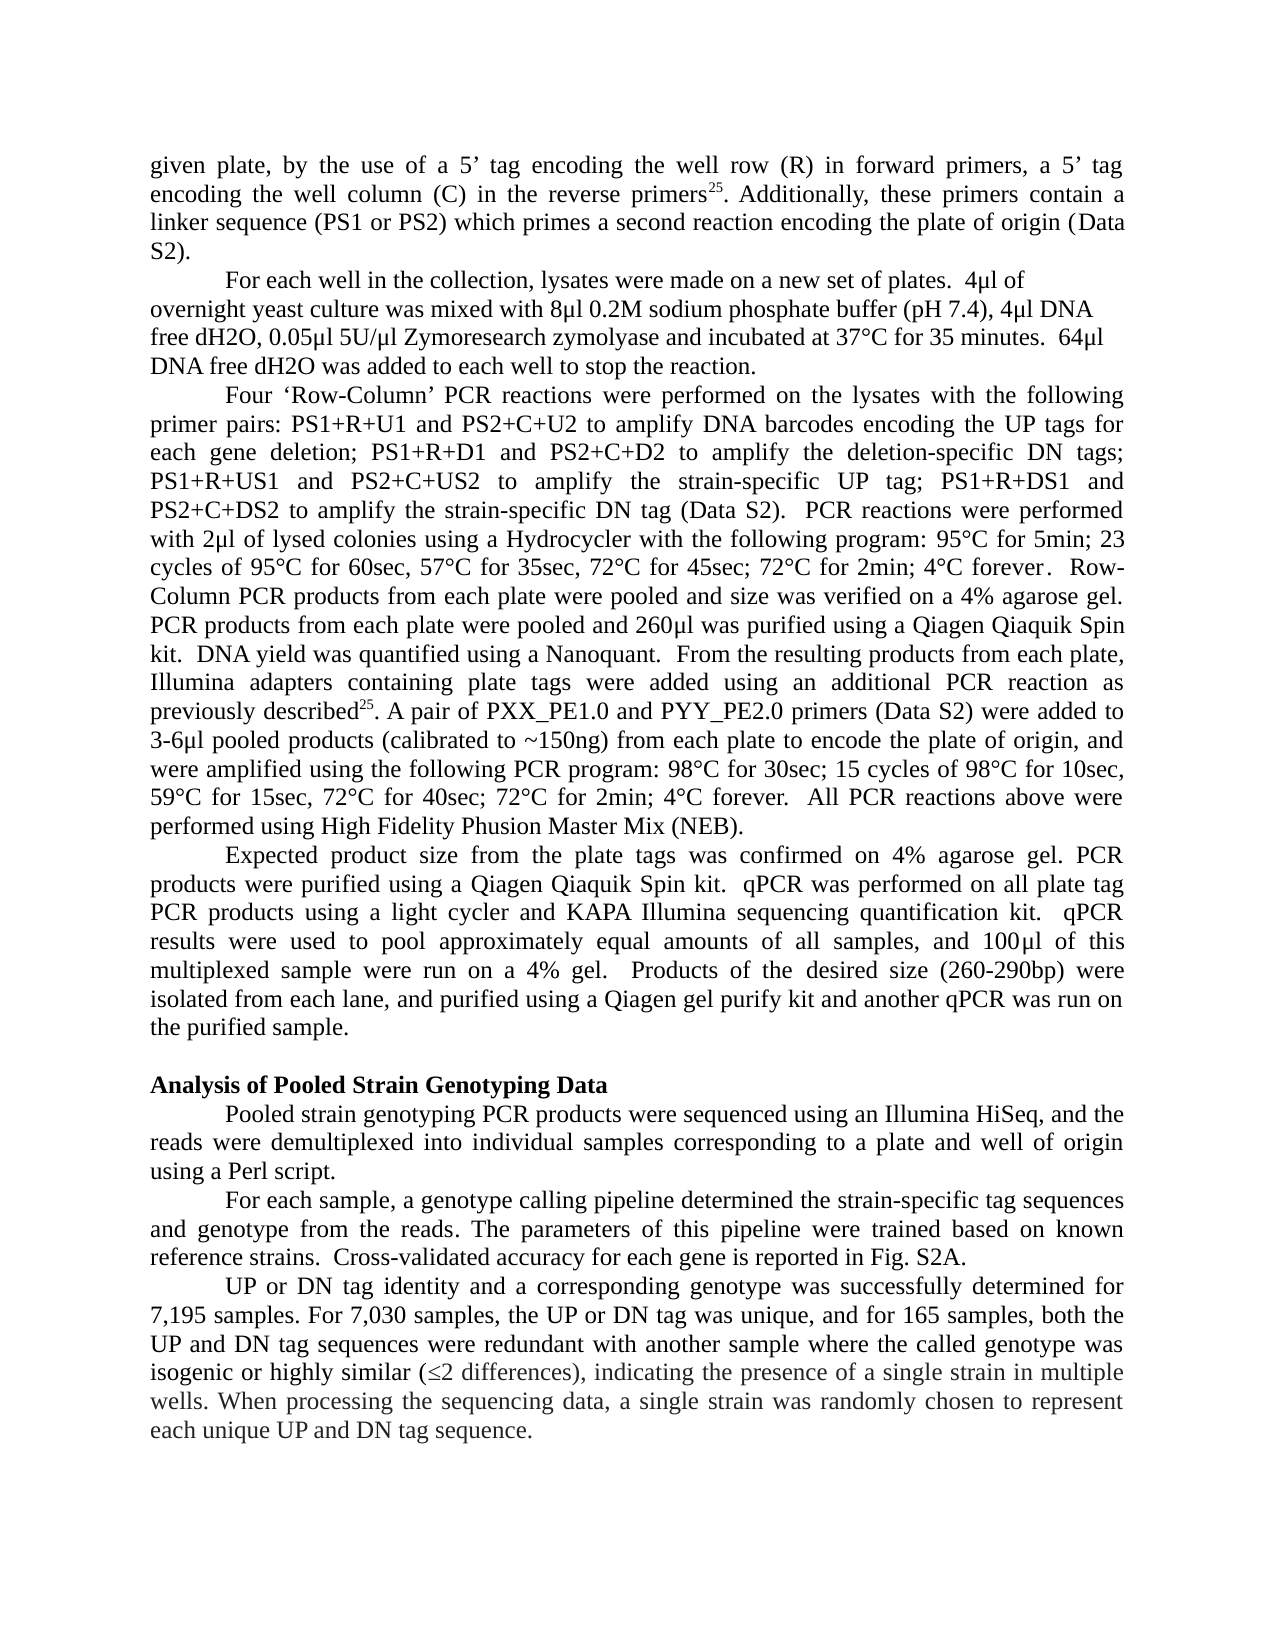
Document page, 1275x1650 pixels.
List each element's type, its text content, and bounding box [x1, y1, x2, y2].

text Pooled strain genotyping PCR products were sequenced using an Illumina HiSeq, and the reads were demultiplexed into individual samples corresponding to a plate and well of origin using a Perl script. [150, 1099, 1125, 1185]
text Expected product size from the plate tags was confirmed on 4% agarose gel. PCR products were purified using a Qiagen Qiaquik Spin kit. qPCR was performed on all plate tag PCR products using a light cycler and KAPA Illumina sequencing quantification kit. qPCR results were used to pool approximately equal amounts of all samples, and 100μl of this multiplexed sample were run on a 4% gel. Products of the desired size (260-290bp) were isolated from each lane, and purified using a Qiagen gel purify kit and another qPCR was run on the purified sample. [150, 840, 1125, 1041]
text UP or DN tag identity and a corresponding genotype was successfully determined for 7,195 samples. For 7,030 samples, the UP or DN tag was unique, and for 165 samples, both the UP and DN tag sequences were redundant with another sample where the called genotype was isogenic or highly similar (≤2 differences), indicating the presence of a single strain in multiple wells. When processing the sequencing data, a single strain was randomly chosen to represent each unique UP and DN tag sequence. [150, 1271, 1125, 1444]
text Four ‘Row-Column’ PCR reactions were performed on the lysates with the following primer pairs: PS1+R+U1 and PS2+C+U2 to amplify DNA barcodes encoding the UP tags for each gene deletion; PS1+R+D1 and PS2+C+D2 to amplify the deletion-specific DN tags; PS1+R+US1 and PS2+C+US2 to amplify the strain-specific UP tag; PS1+R+DS1 and PS2+C+DS2 to amplify the strain-specific DN tag (Data S2). PCR reactions were performed with 2μl of lysed colonies using a Hydrocycler with the following program: 95°C for 5min; 23 cycles of 95°C for 60sec, 57°C for 35sec, 72°C for 45sec; 72°C for 2min; 4°C forever. Row-Column PCR products from each plate were pooled and size was verified on a 4% agarose gel. PCR products from each plate were pooled and 260μl was purified using a Qiagen Qiaquik Spin kit. DNA yield was quantified using a Nanoquant. From the resulting products from each plate, Illumina adapters containing plate tags were added using an additional PCR reaction as previously described25. A pair of PXX_PE1.0 and PYY_PE2.0 primers (Data S2) were added to 3-6μl pooled products (calibrated to ~150ng) from each plate to encode the plate of origin, and were amplified using the following PCR program: 98°C for 30sec; 15 cycles of 98°C for 10sec, 59°C for 15sec, 72°C for 40sec; 72°C for 2min; 4°C forever. All PCR reactions above were performed using High Fidelity Phusion Master Mix (NEB). [150, 380, 1125, 840]
text For each sample, a genotype calling pipeline determined the strain-specific tag sequences and genotype from the reads. The parameters of this pipeline were trained based on known reference strains. Cross-validated accuracy for each gene is reported in Fig. S2A. [150, 1185, 1125, 1271]
text For each well in the collection, lysates were made on a new set of plates. 4μl of overnight yeast culture was mixed with 8μl 0.2M sodium phosphate buffer (pH 7.4), 4μl DNA free dH2O, 0.05μl 5U/μl Zymoresearch zymolyase and incubated at 37°C for 35 minutes. 64μl DNA free dH2O was added to each well to stop the reaction. [150, 265, 1125, 380]
subtitle Analysis of Pooled Strain Genotyping Data [150, 1070, 1125, 1099]
text given plate, by the use of a 5’ tag encoding the well row (R) in forward primers, a 5’ tag encoding the well column (C) in the reverse primers25. Additionally, these primers contain a linker sequence (PS1 or PS2) which primes a second reaction encoding the plate of origin (Data S2). [150, 150, 1125, 265]
